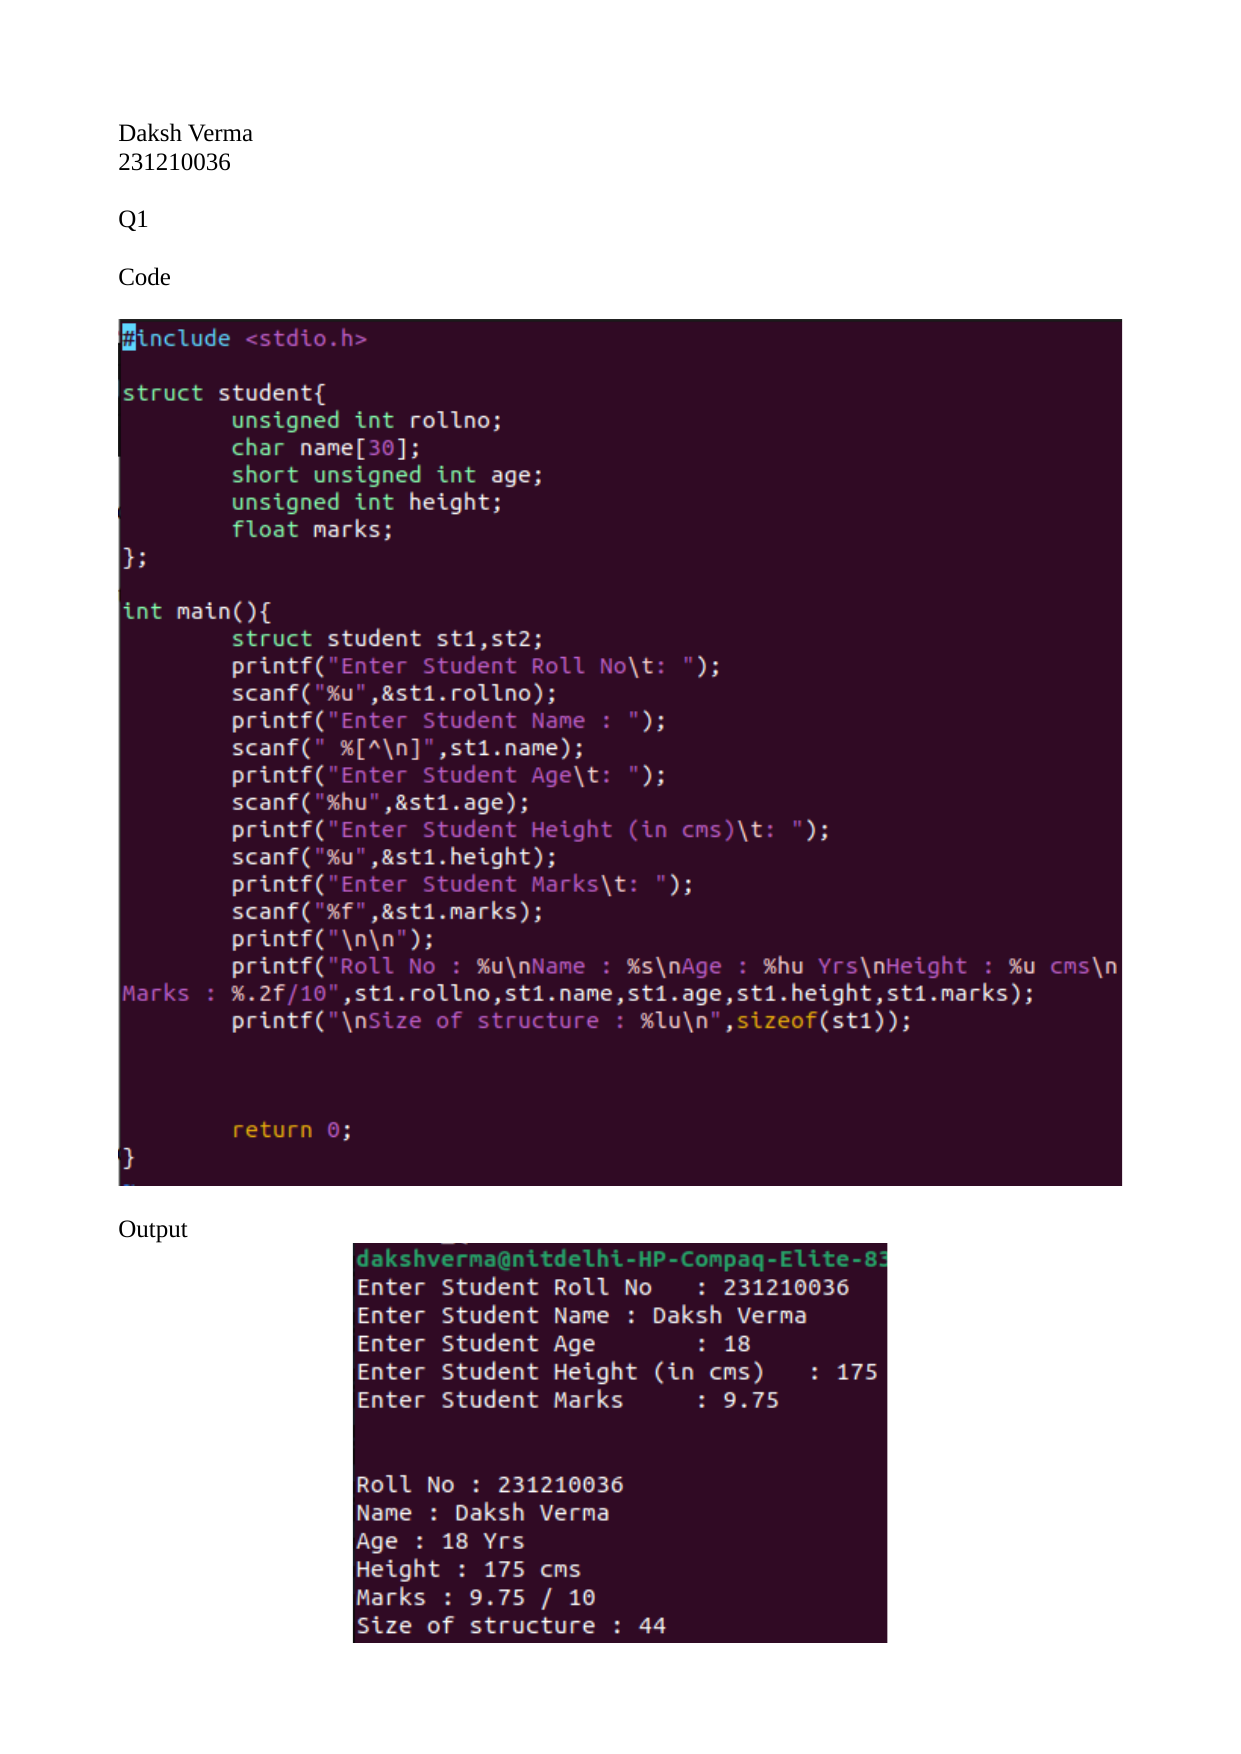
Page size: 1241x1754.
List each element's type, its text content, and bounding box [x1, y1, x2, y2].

text Output [118, 1214, 1122, 1243]
text Daksh Verma [118, 118, 1122, 147]
text 231210036 [118, 147, 1122, 176]
picture [118, 319, 1123, 1186]
picture [352, 1243, 888, 1643]
text Code [118, 262, 1122, 291]
text Q1 [118, 204, 1122, 233]
